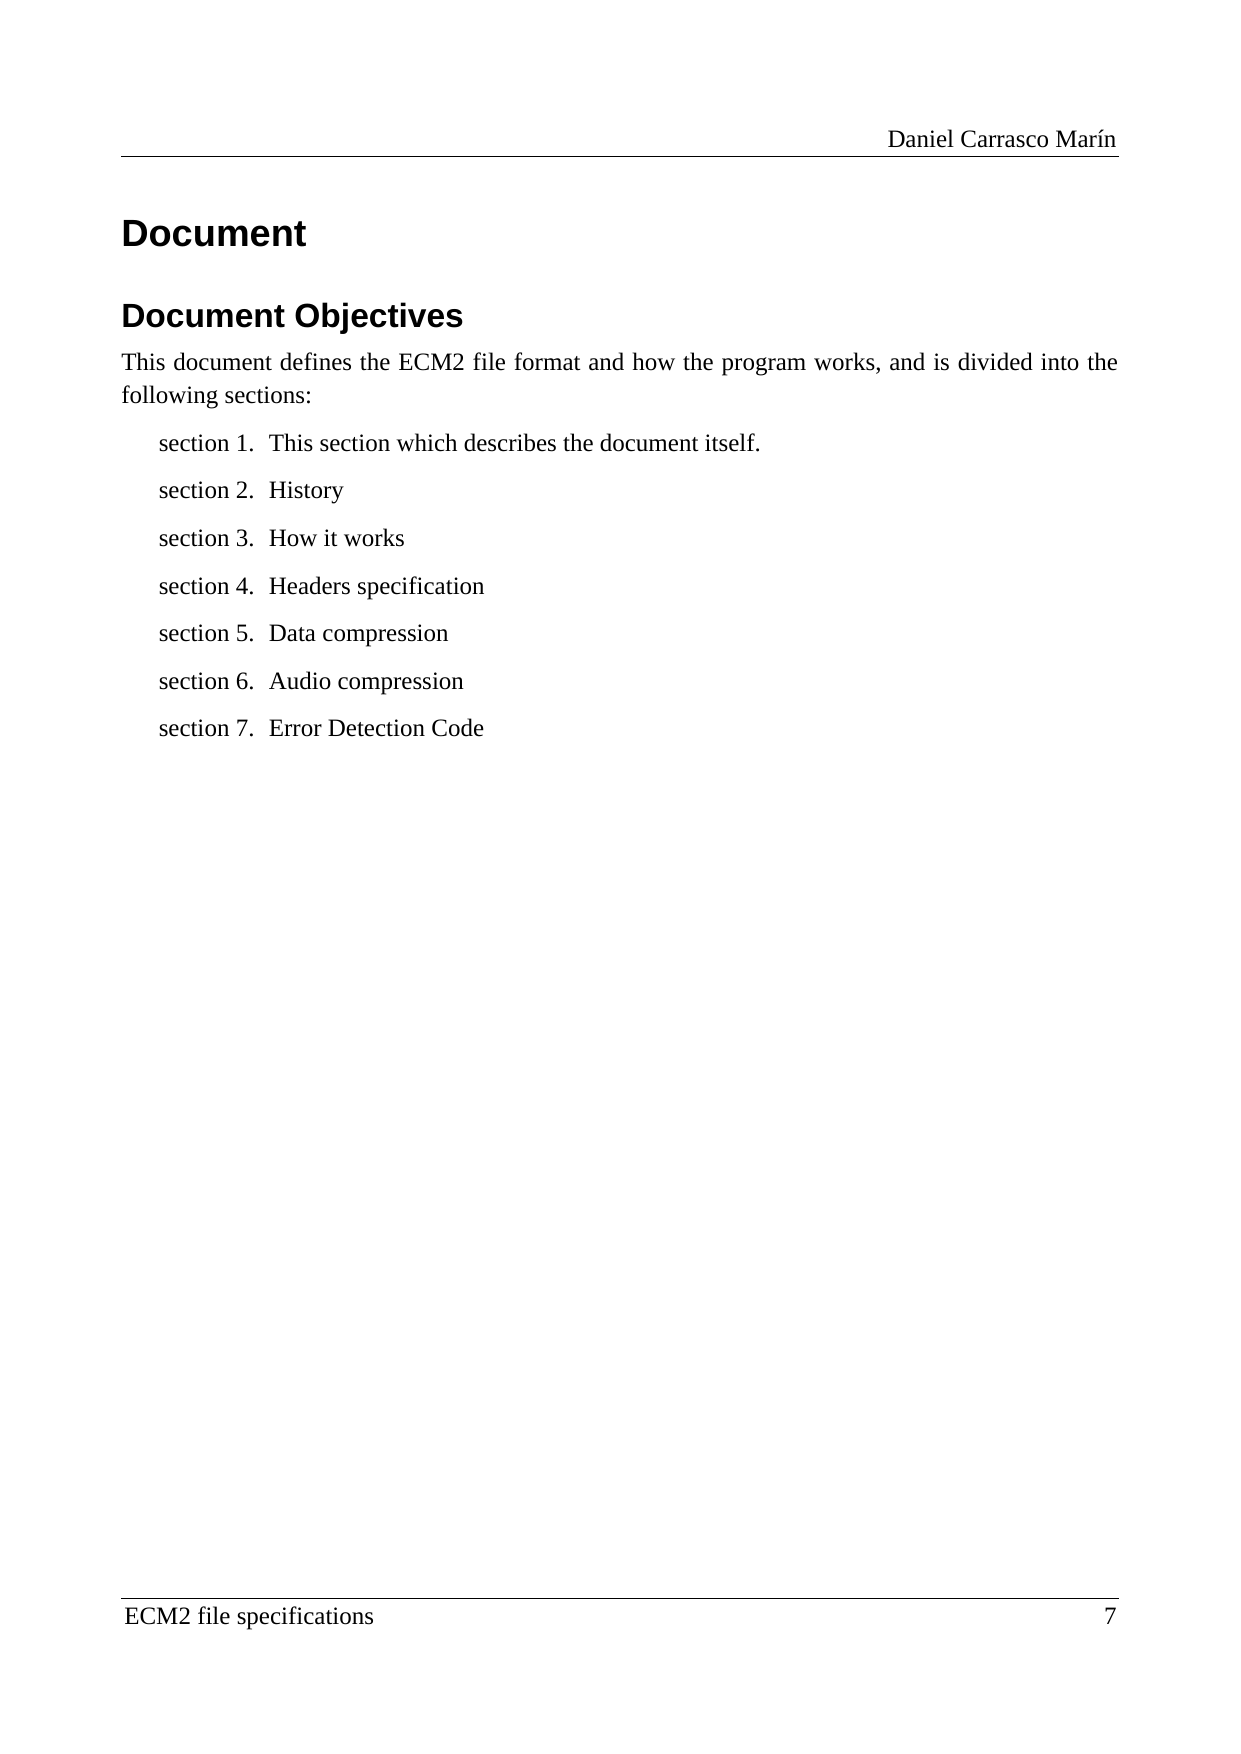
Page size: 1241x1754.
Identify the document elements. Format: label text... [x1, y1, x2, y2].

list Audio compression [158, 666, 1119, 695]
list Error Detection Code [158, 713, 1119, 742]
list How it works [158, 523, 1119, 552]
list History [158, 476, 1119, 504]
subtitle Document [121, 211, 1119, 254]
subtitle Document Objectives [121, 296, 1119, 335]
list Data compression [158, 618, 1119, 647]
list This section which describes the document itself. [158, 428, 1119, 457]
text This document defines the ECM2 file format and how the program works, and is divided into the following sections: [121, 347, 1119, 409]
list Headers specification [158, 571, 1119, 599]
